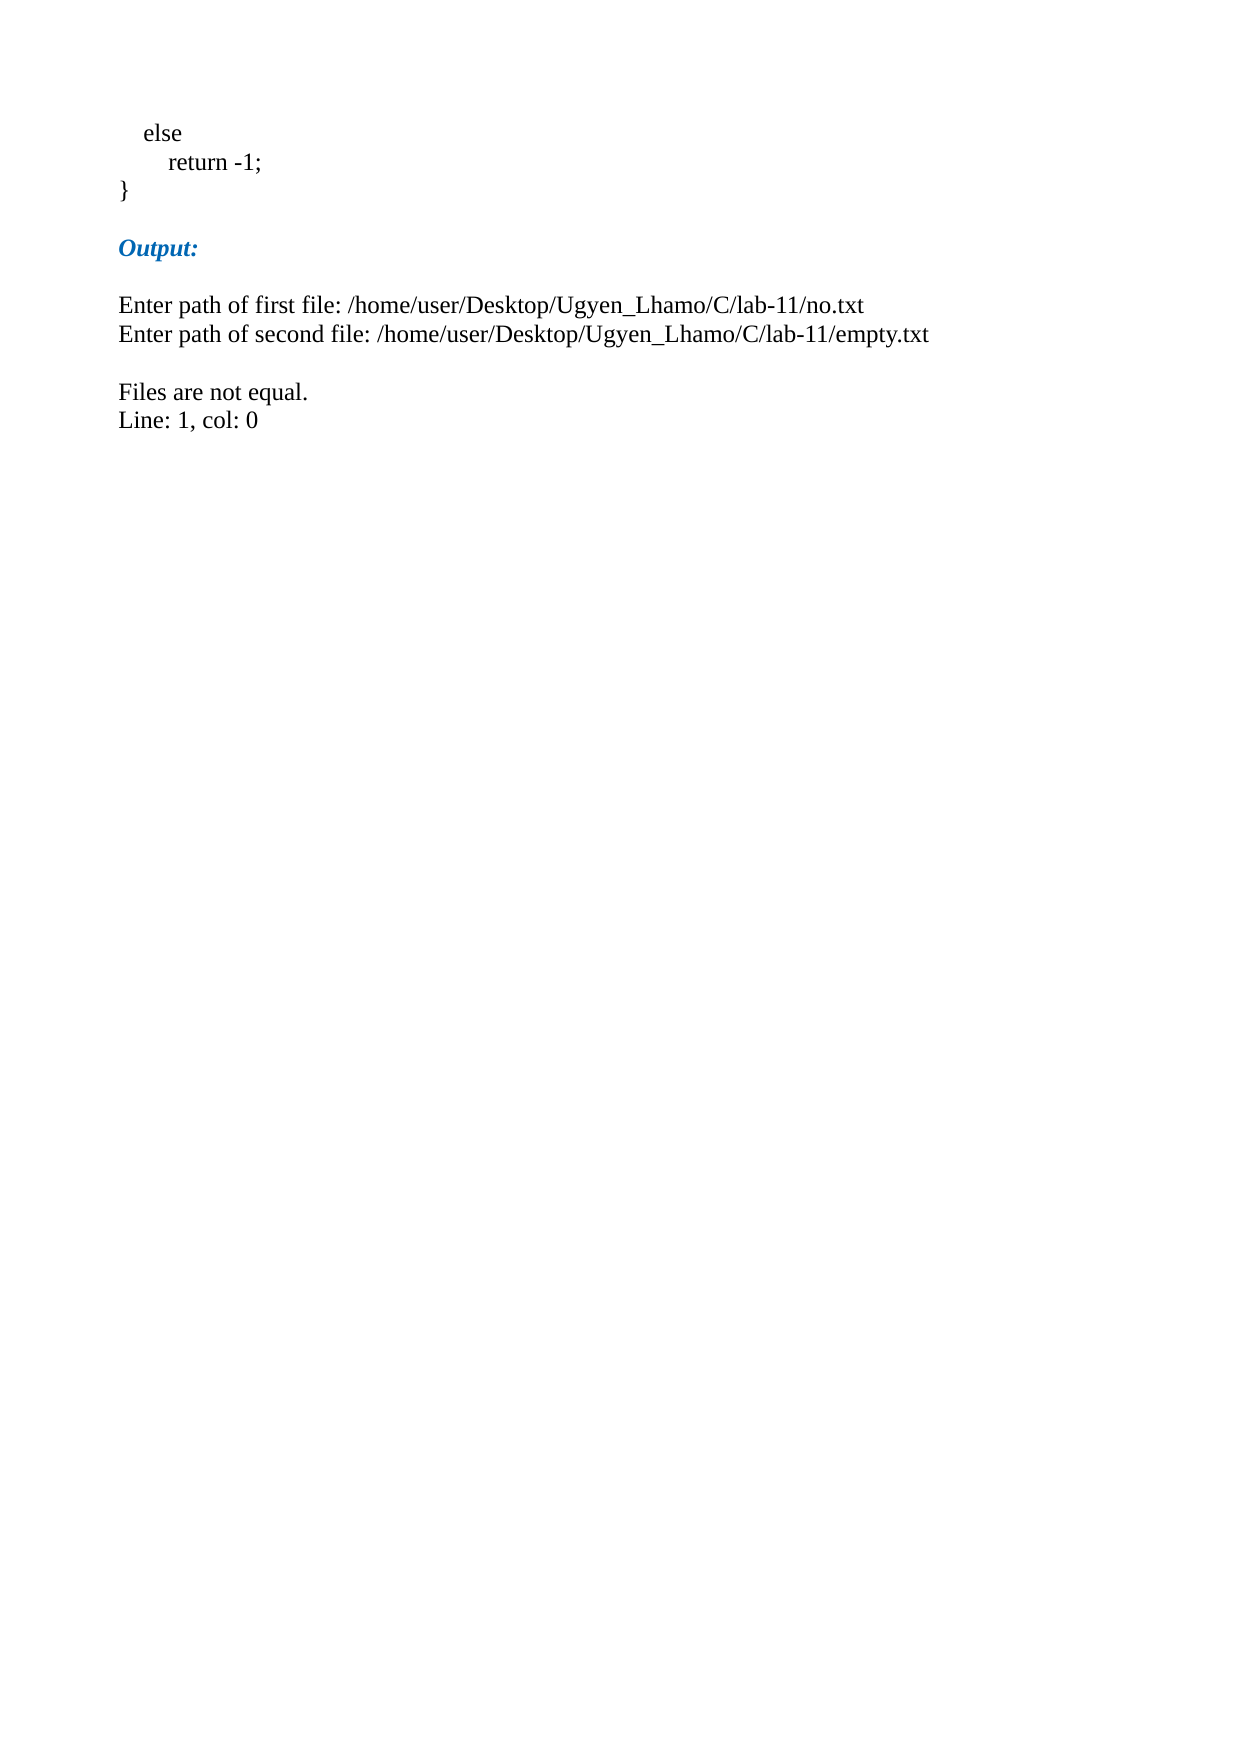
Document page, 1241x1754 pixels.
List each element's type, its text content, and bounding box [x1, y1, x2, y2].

text Enter path of second file: /home/user/Desktop/Ugyen_Lhamo/C/lab-11/empty.txt [118, 319, 1122, 348]
text Line: 1, col: 0 [118, 406, 1122, 434]
text else [118, 118, 1122, 147]
text Output: [118, 233, 1122, 262]
text Enter path of first file: /home/user/Desktop/Ugyen_Lhamo/C/lab-11/no.txt [118, 291, 1122, 319]
text return -1; [118, 147, 1122, 176]
text Files are not equal. [118, 377, 1122, 406]
text } [118, 176, 1122, 204]
